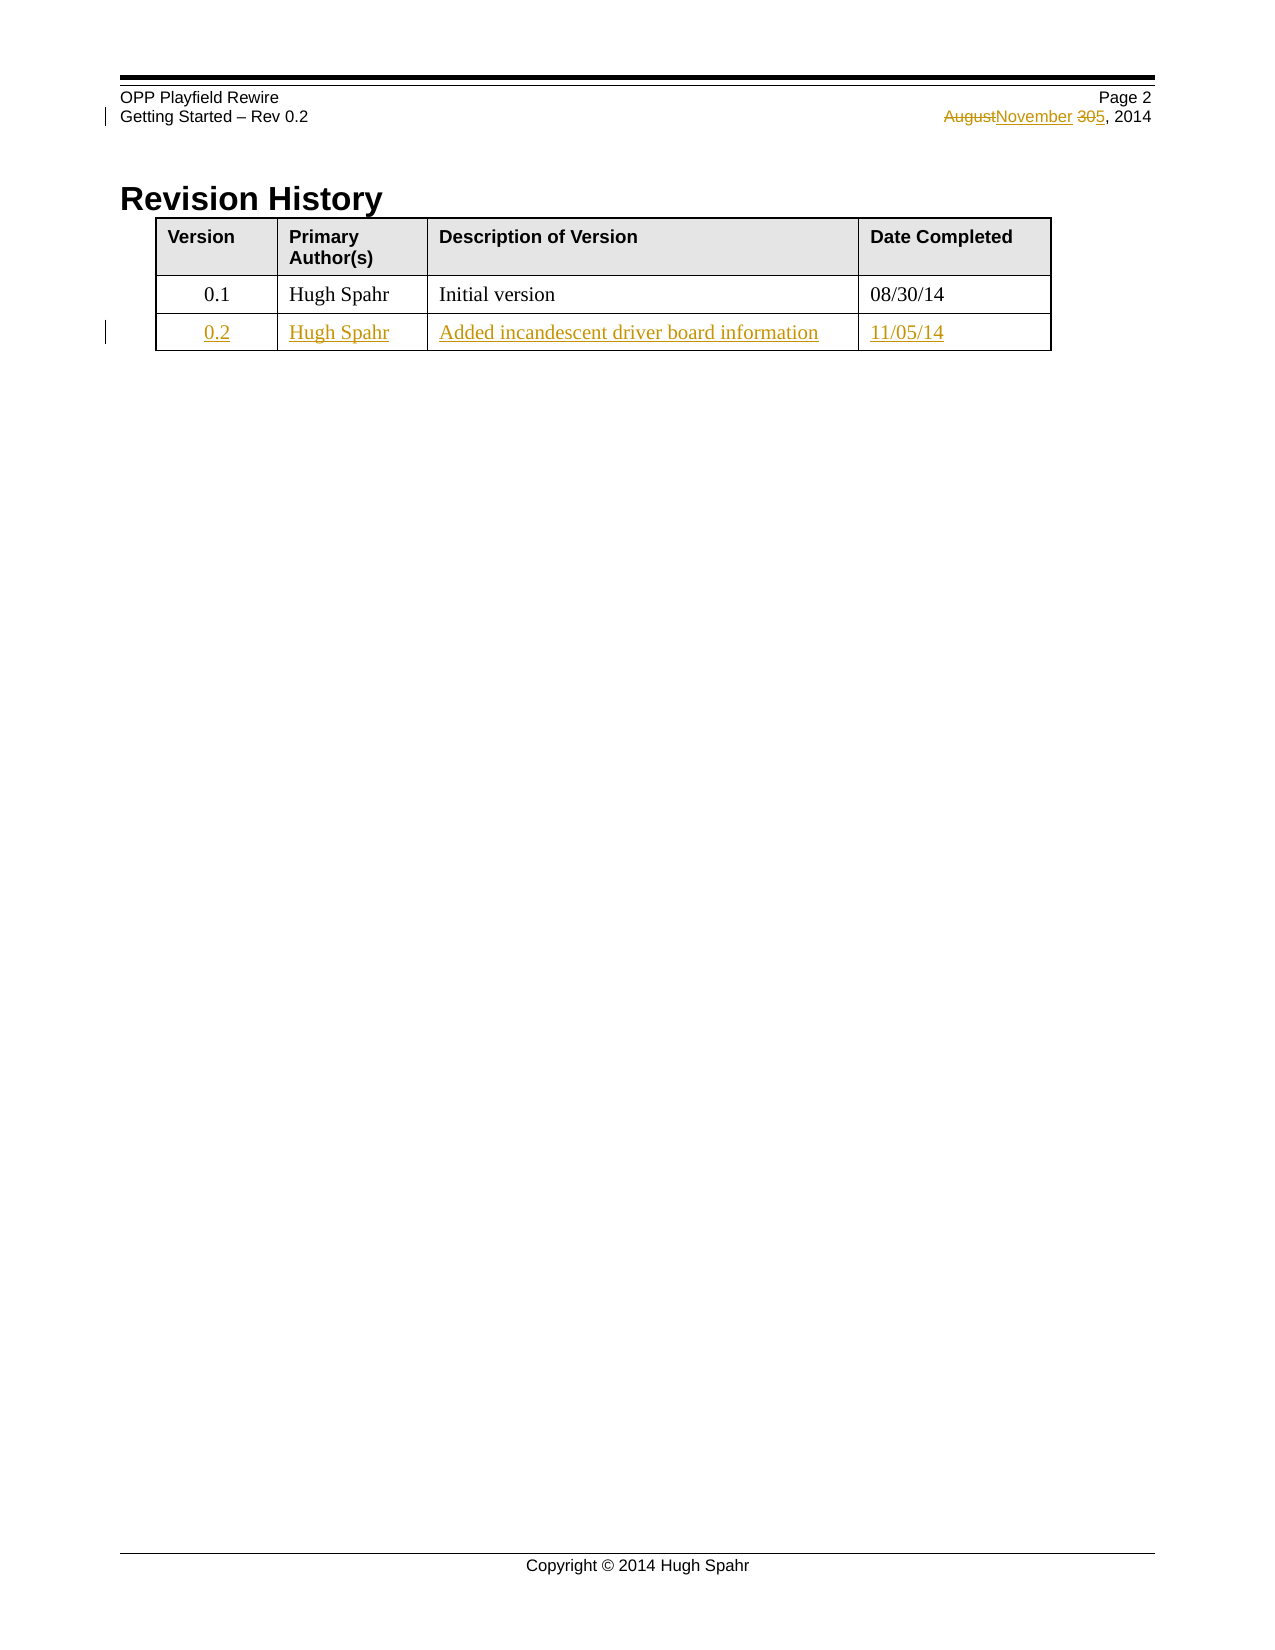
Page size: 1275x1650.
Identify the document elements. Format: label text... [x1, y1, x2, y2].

table_header Description of Version [428, 219, 858, 275]
table_cell 0.2 [157, 314, 277, 350]
table_cell Hugh Spahr [278, 276, 427, 312]
table_header Primary Author(s) [278, 219, 427, 275]
table_header Date Completed [859, 219, 1050, 275]
table_cell 11/05/14 [859, 314, 1050, 350]
table_cell Added incandescent driver board information [428, 314, 858, 350]
table_cell 08/30/14 [859, 276, 1050, 312]
table_cell Hugh Spahr [278, 314, 427, 350]
table_cell Initial version [428, 276, 858, 312]
table_header Version [157, 219, 277, 275]
table_cell 0.1 [157, 276, 277, 312]
subtitle Revision History [120, 179, 1155, 217]
